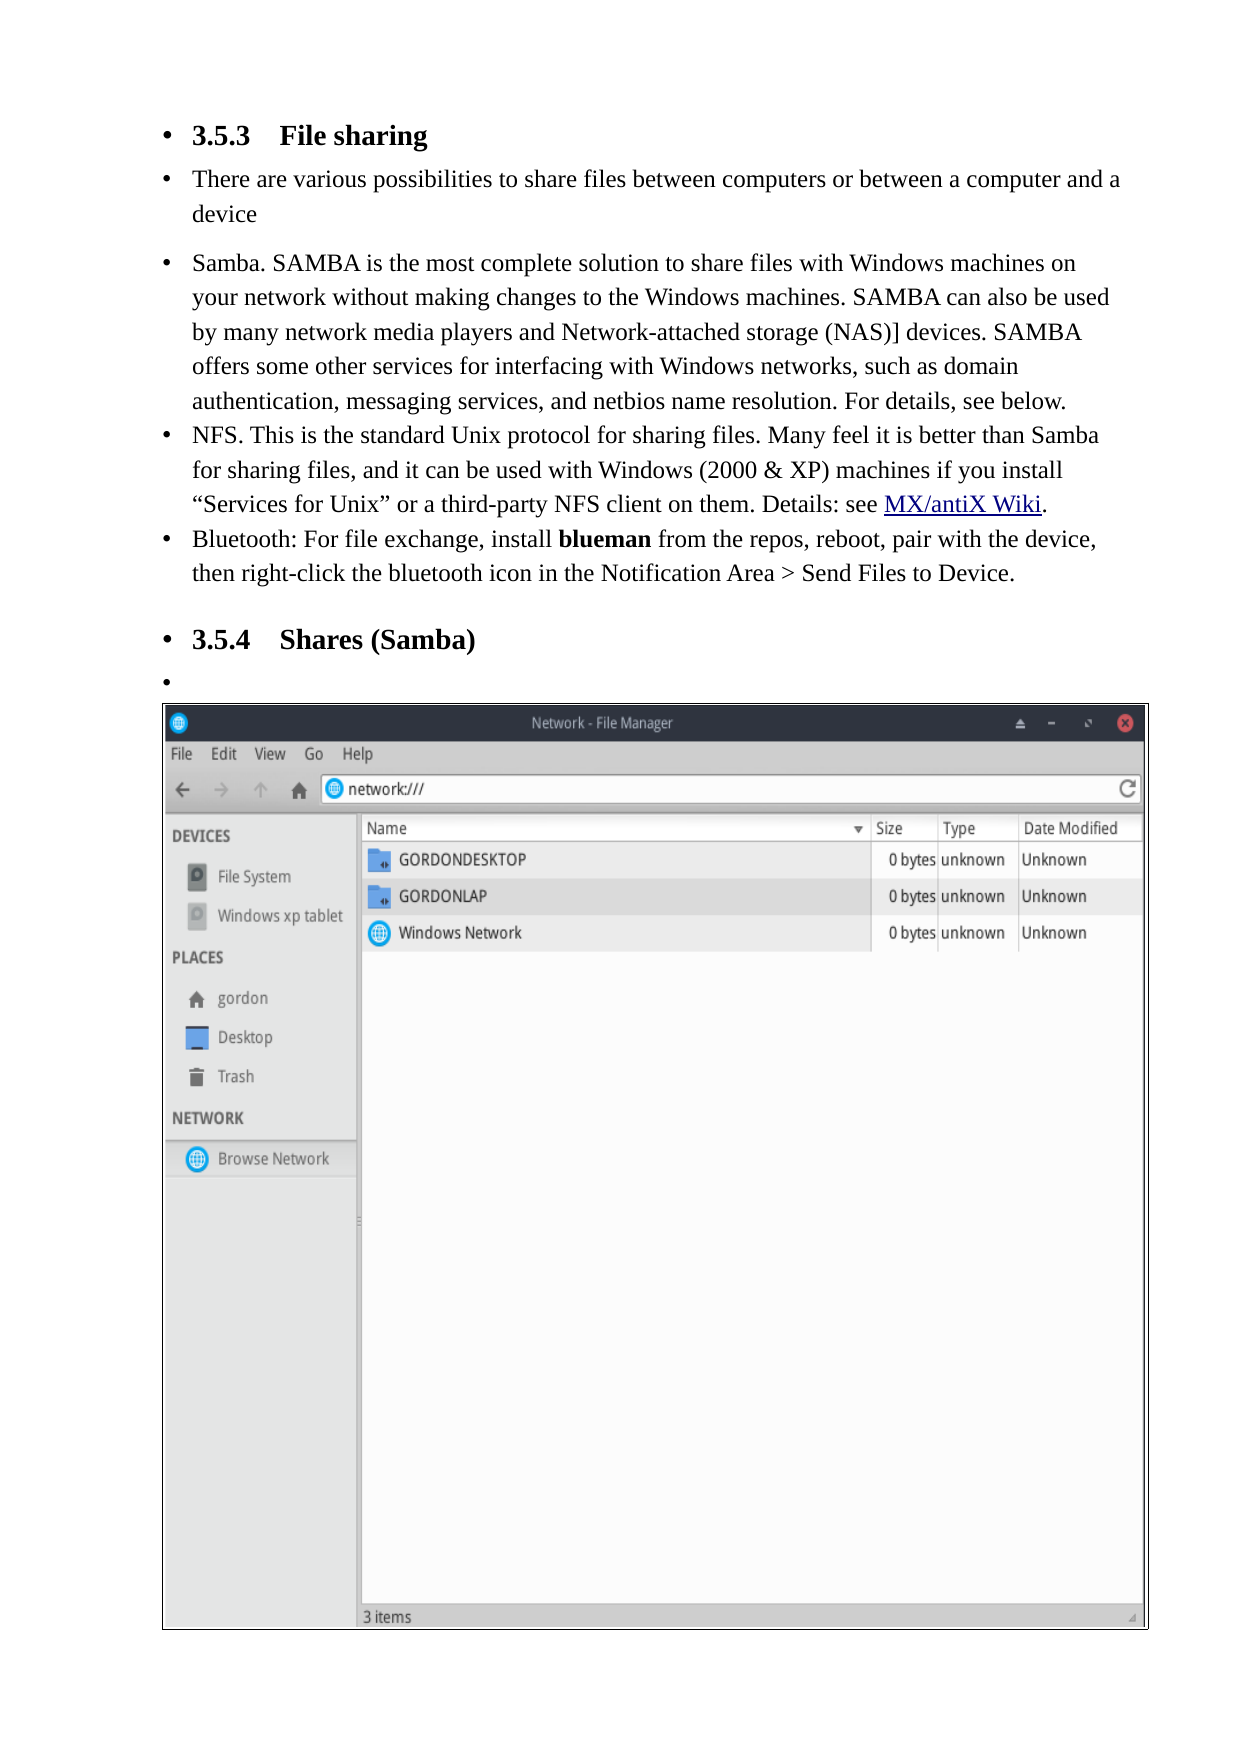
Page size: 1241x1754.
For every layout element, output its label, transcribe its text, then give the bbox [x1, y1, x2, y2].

list Samba. SAMBA is the most complete solution to share files with Windows machines on your network without making changes to the Windows machines. SAMBA can also be used by many network media players and Network-attached storage (NAS)] devices. SAMBA offers some other services for interfacing with Windows networks, such as domain authentication, messaging services, and netbios name resolution. For details, see below. [162, 248, 1122, 414]
list Bluetooth: For file exchange, install blueman from the repos, reboot, pair with the device, then right-click the bluetooth icon in the Notification Area > Send Files to Device. [162, 524, 1122, 587]
subtitle 3.5.4 Shares (Samba) [162, 622, 1122, 655]
list There are various possibilities to share files between computers or between a computer and a device [162, 164, 1122, 227]
picture [165, 705, 1145, 1627]
list NFS. This is the standard Unix protocol for sharing files. Many feel it is better than Samba for sharing files, and it can be used with Windows (2000 & XP) machines if you install “Services for Unix” or a third-party NFS client on them. Details: see MX/antiX Wiki. [162, 420, 1122, 518]
subtitle 3.5.3 File sharing [162, 118, 1122, 152]
